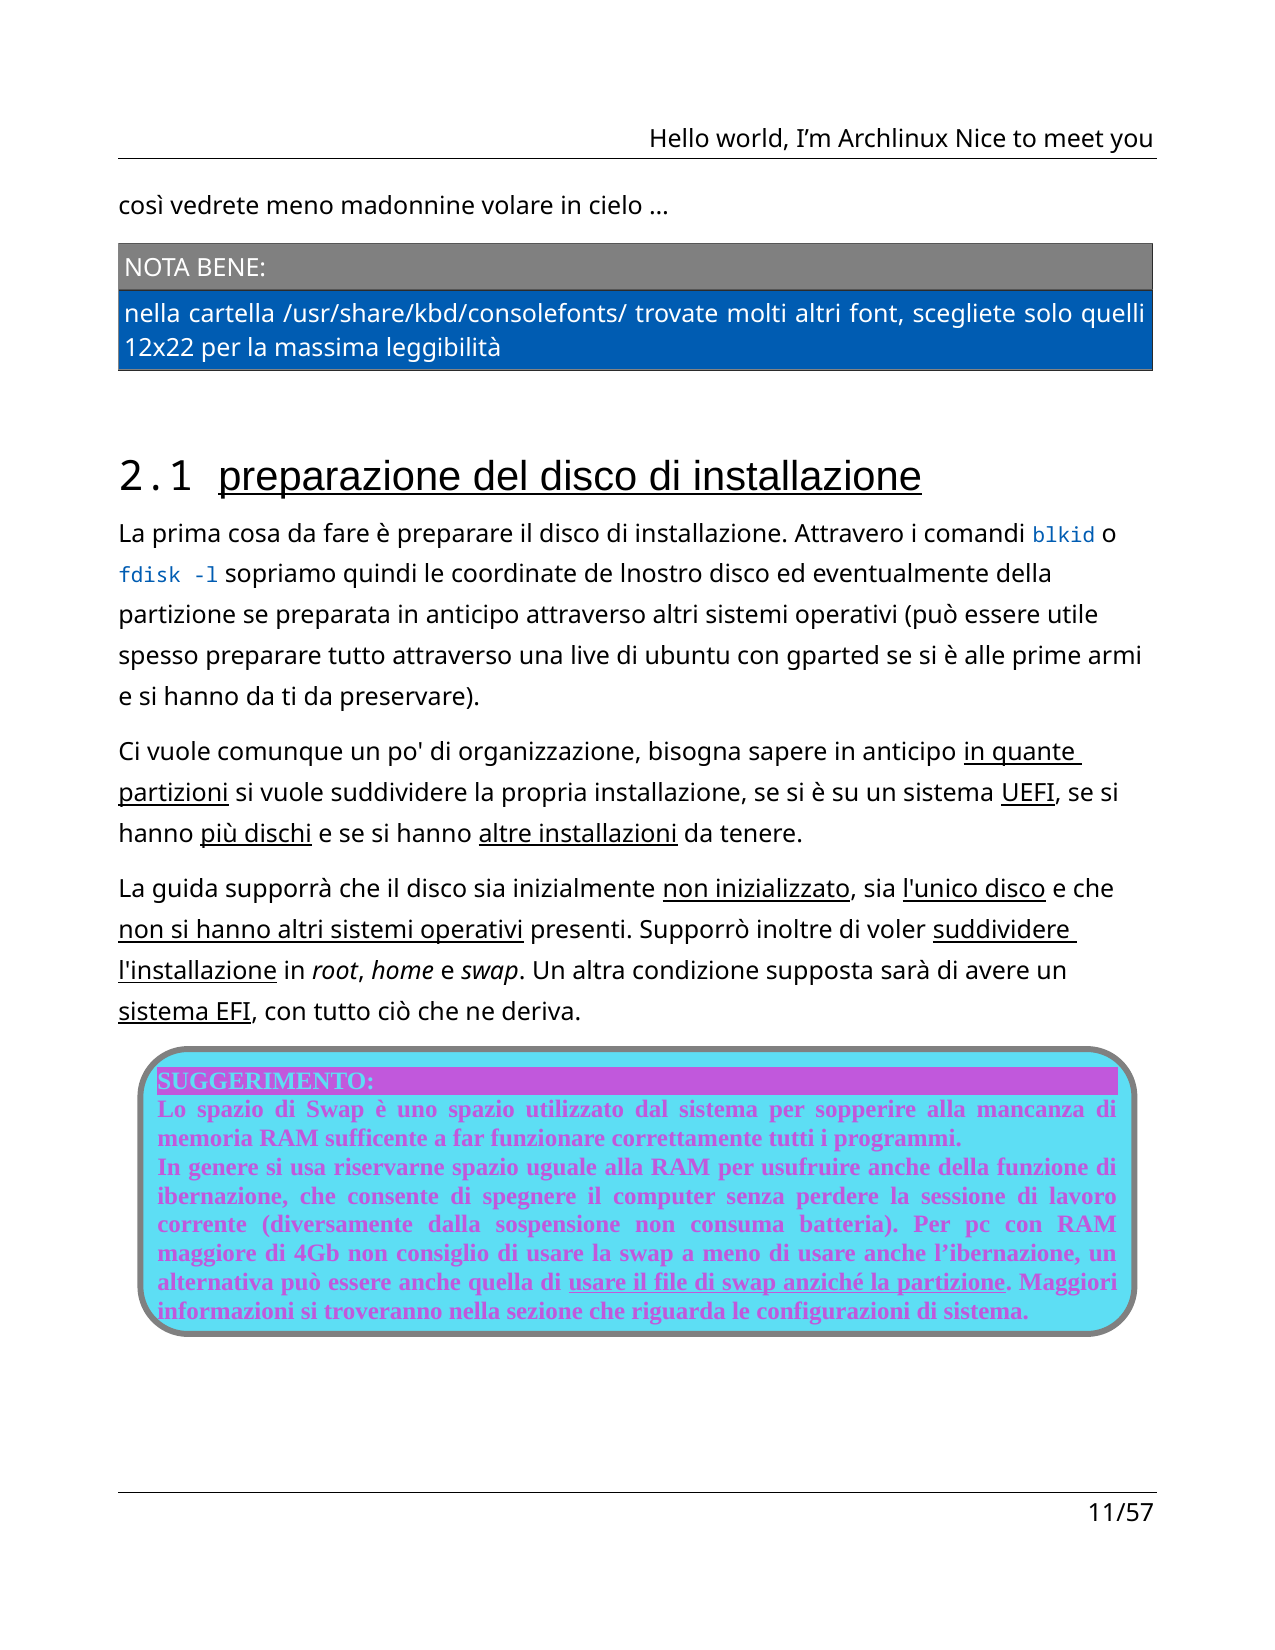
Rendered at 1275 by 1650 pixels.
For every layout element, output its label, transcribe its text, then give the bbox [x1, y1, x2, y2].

text Ci vuole comunque un po' di organizzazione, bisogna sapere in anticipo in quante partizioni si vuole suddividere la propria installazione, se si è su un sistema UEFI, se si hanno più dischi e se si hanno altre installazioni da tenere. [118, 734, 1157, 850]
text La prima cosa da fare è preparare il disco di installazione. Attravero i comandi blkid o fdisk -l sopriamo quindi le coordinate de lnostro disco ed eventualmente della partizione se preparata in anticipo attraverso altri sistemi operativi (può essere utile spesso preparare tutto attraverso una live di ubuntu con gparted se si è alle prime armi e si hanno da ti da preservare). [118, 515, 1157, 713]
table_cell nella cartella /usr/share/kbd/consolefonts/ trovate molti altri font, scegliete solo quelli 12x22 per la massima leggibilità [119, 291, 1152, 369]
table_header NOTA BENE: [119, 245, 1152, 289]
text così vedrete meno madonnine volare in cielo … [118, 188, 1157, 222]
text La guida supporrà che il disco sia inizialmente non inizializzato, sia l'unico disco e che non si hanno altri sistemi operativi presenti. Supporrò inoltre di voler suddividere l'installazione in root, home e swap. Un altra condizione supposta sarà di avere un sistema EFI, con tutto ciò che ne deriva. [118, 871, 1157, 1028]
subtitle preparazione del disco di installazione [118, 446, 1157, 503]
